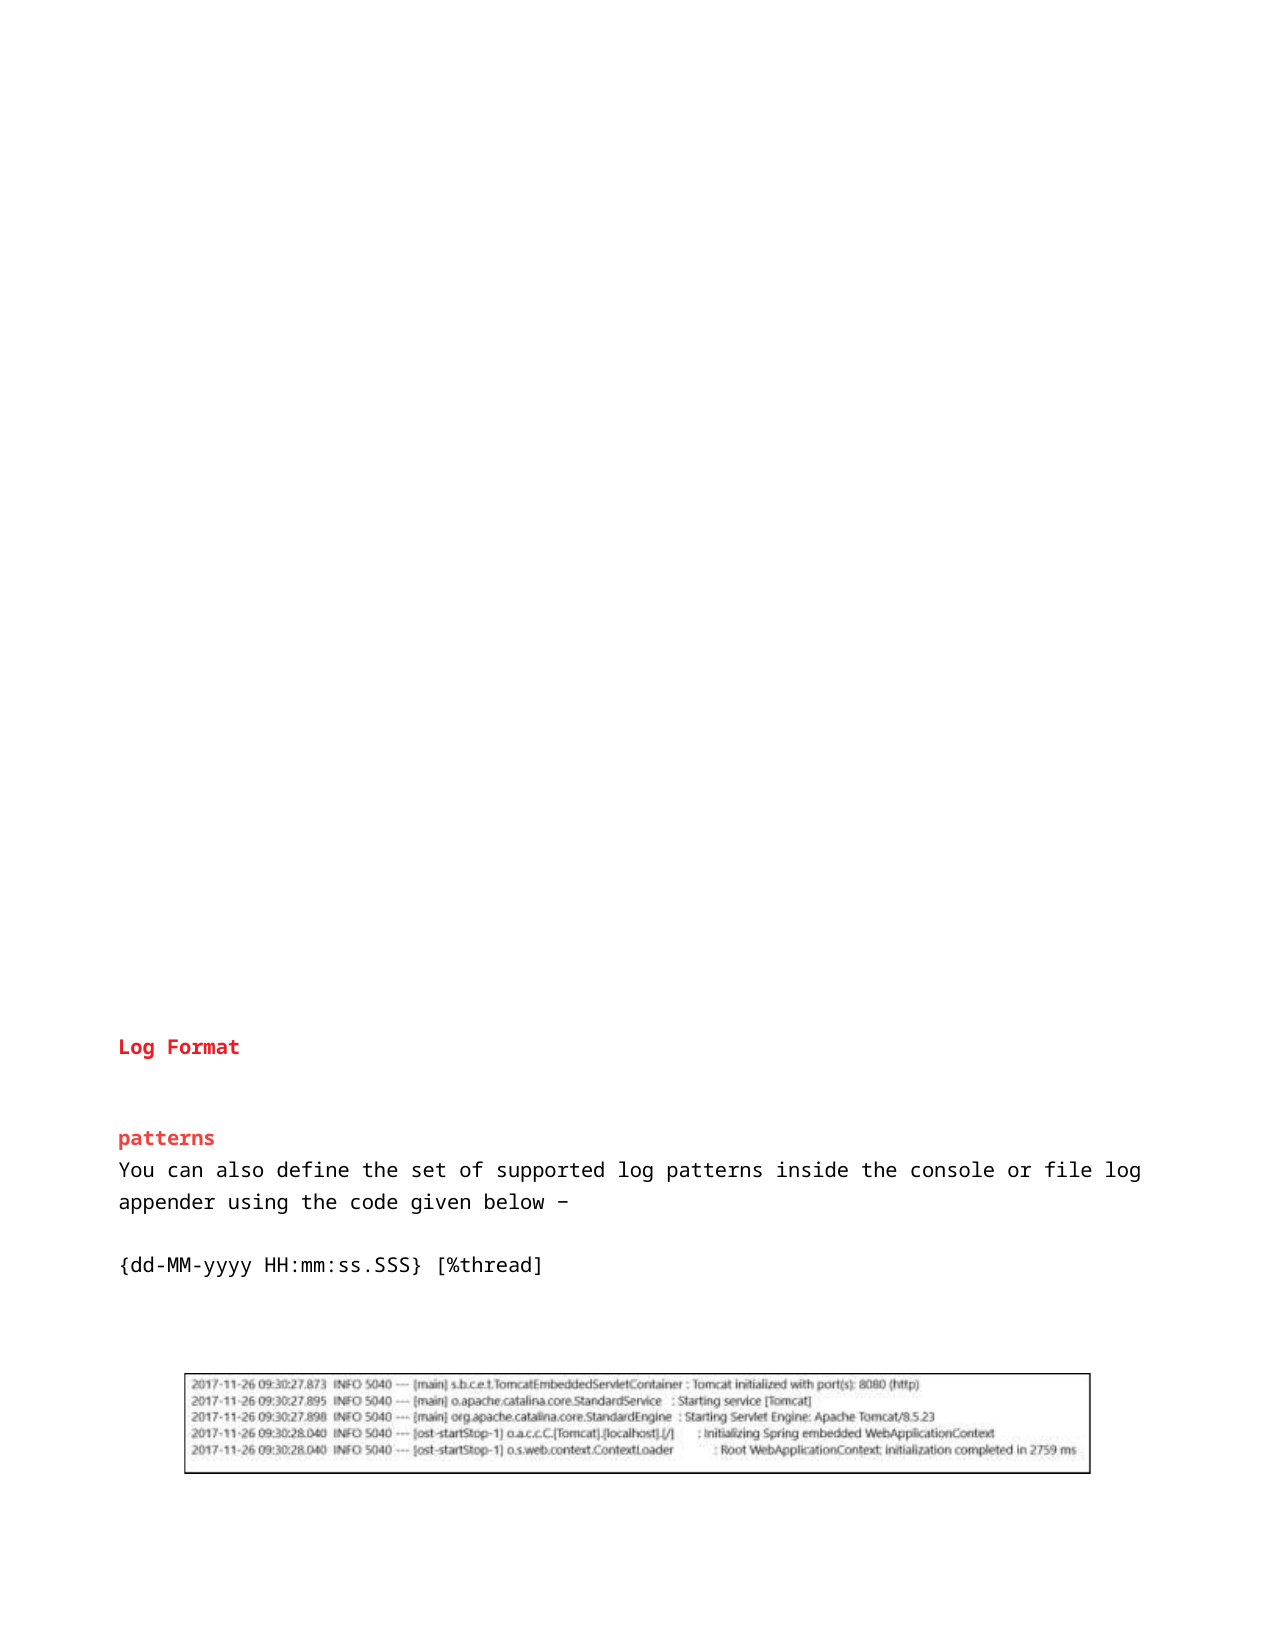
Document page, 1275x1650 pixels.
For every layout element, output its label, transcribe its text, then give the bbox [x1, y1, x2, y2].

text patterns [118, 1124, 1157, 1151]
picture [184, 1373, 1091, 1474]
text You can also define the set of supported log patterns inside the console or file log appender using the code given below − [118, 1156, 1157, 1215]
text {dd-MM-yyyy HH:mm:ss.SSS} [%thread] [118, 1251, 1157, 1278]
subtitle Log Format [118, 1032, 1157, 1060]
